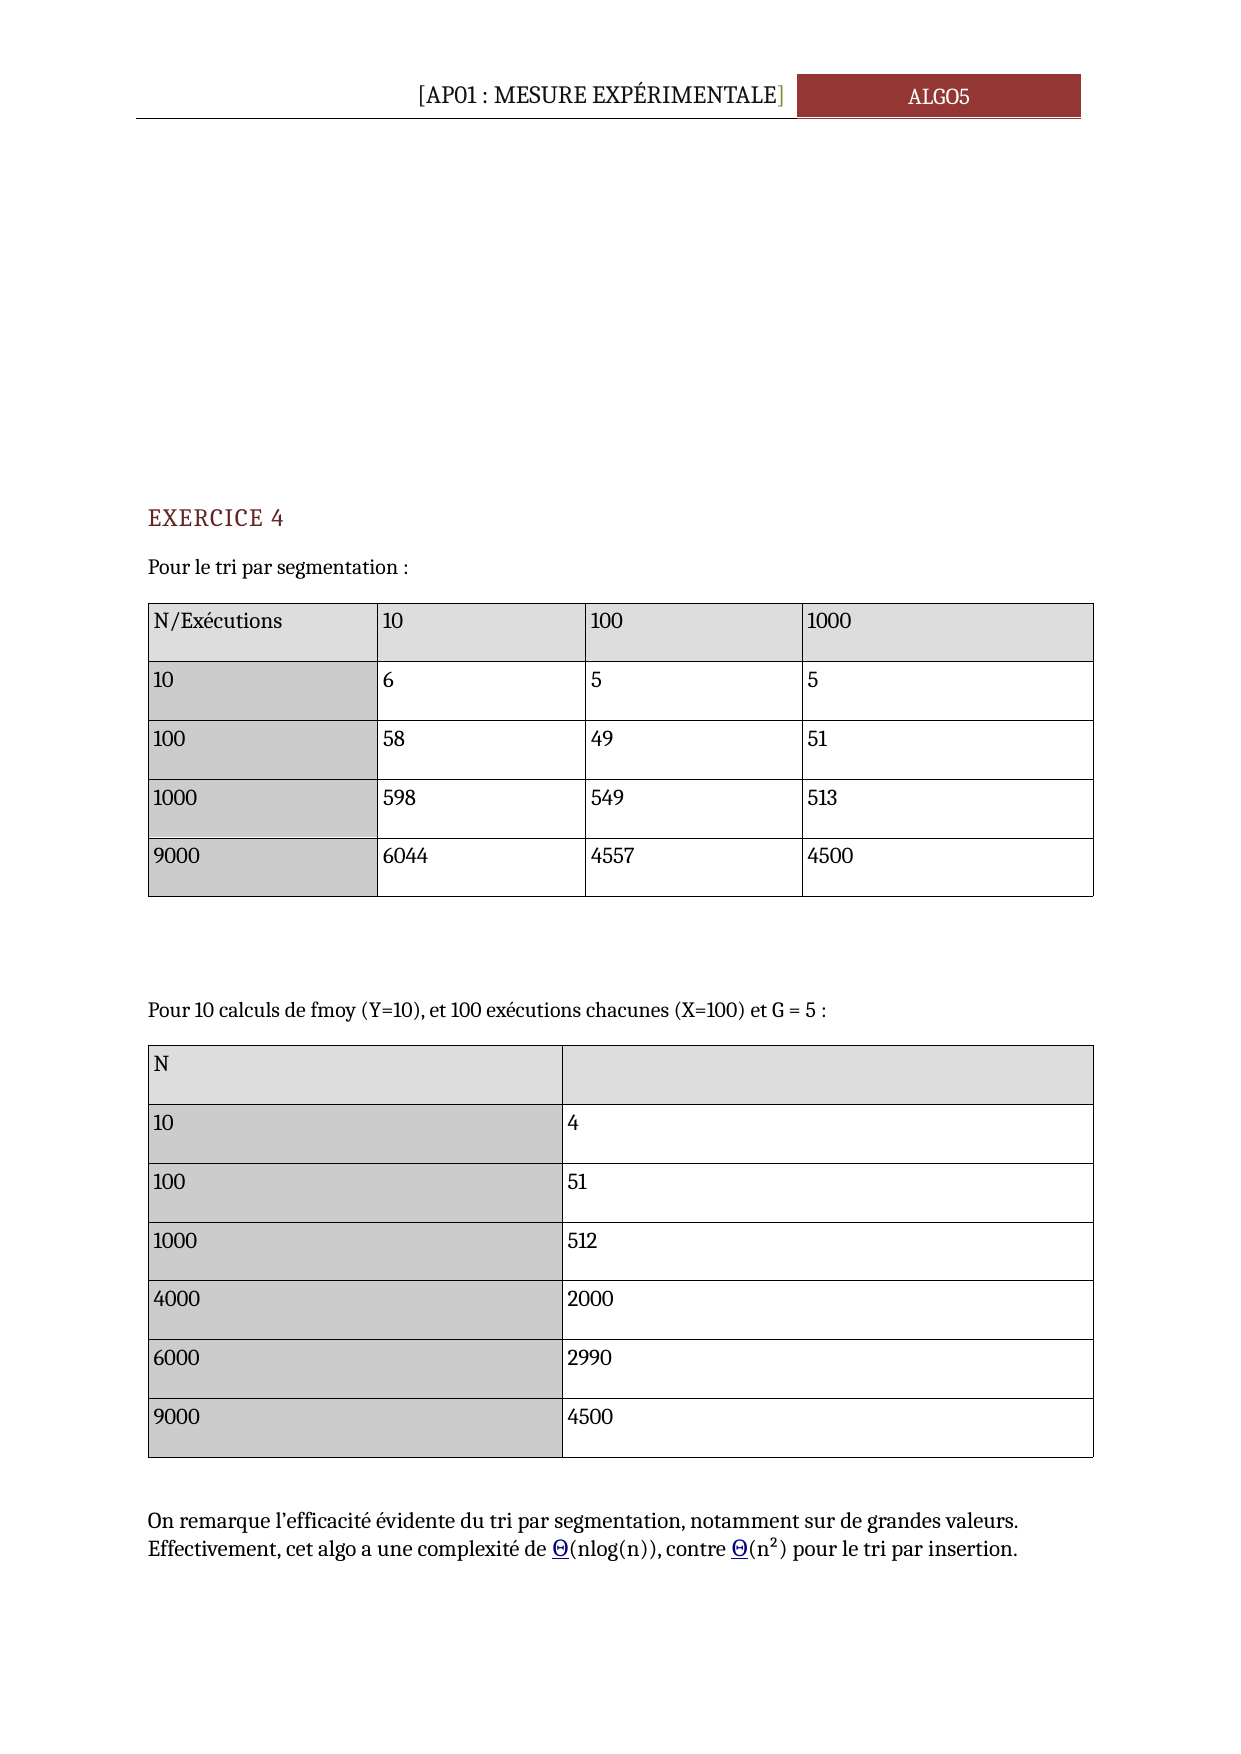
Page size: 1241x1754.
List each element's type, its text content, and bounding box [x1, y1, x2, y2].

table_header [563, 1046, 1093, 1104]
table_cell 4557 [586, 839, 802, 896]
table_cell 10 [149, 662, 377, 720]
table_cell 4500 [563, 1399, 1093, 1457]
text Pour le tri par segmentation : [148, 555, 1093, 580]
text Exercice 4 [148, 504, 1093, 533]
table_cell 49 [586, 721, 802, 779]
table_cell 1000 [149, 780, 377, 837]
table_header 10 [378, 604, 585, 661]
table_cell 4 [563, 1105, 1093, 1163]
table_cell 10 [149, 1105, 562, 1163]
table_cell 2000 [563, 1281, 1093, 1339]
table_cell 5 [586, 662, 802, 720]
table_cell 100 [149, 1164, 562, 1222]
table_cell 549 [586, 780, 802, 837]
table_cell 58 [378, 721, 585, 779]
table_cell 5 [803, 662, 1093, 720]
table_cell 513 [803, 780, 1093, 837]
table_cell 4000 [149, 1281, 562, 1339]
table_header 1000 [803, 604, 1093, 661]
table_cell 100 [149, 721, 377, 779]
table_cell 512 [563, 1223, 1093, 1280]
table_cell 6044 [378, 839, 585, 896]
table_cell 9000 [149, 1399, 562, 1457]
table_header 100 [586, 604, 802, 661]
table_cell 6000 [149, 1340, 562, 1398]
table_cell 51 [803, 721, 1093, 779]
table_cell 1000 [149, 1223, 562, 1280]
table_cell 4500 [803, 839, 1093, 896]
text Pour 10 calculs de fmoy (Y=10), et 100 exécutions chacunes (X=100) et G = 5 : [148, 998, 1093, 1023]
text On remarque l’efficacité évidente du tri par segmentation, notamment sur de grandes valeurs. Effectivement, cet algo a une complexité de Θ(nlog(n)), contre Θ(n²) pour le tri par insertion. [148, 1508, 1093, 1562]
table_cell 51 [563, 1164, 1093, 1222]
table_cell 6 [378, 662, 585, 720]
table_cell 9000 [149, 839, 377, 896]
table_header N [149, 1046, 562, 1104]
table_header N/Exécutions [149, 604, 377, 661]
table_cell 598 [378, 780, 585, 837]
table_cell 2990 [563, 1340, 1093, 1398]
